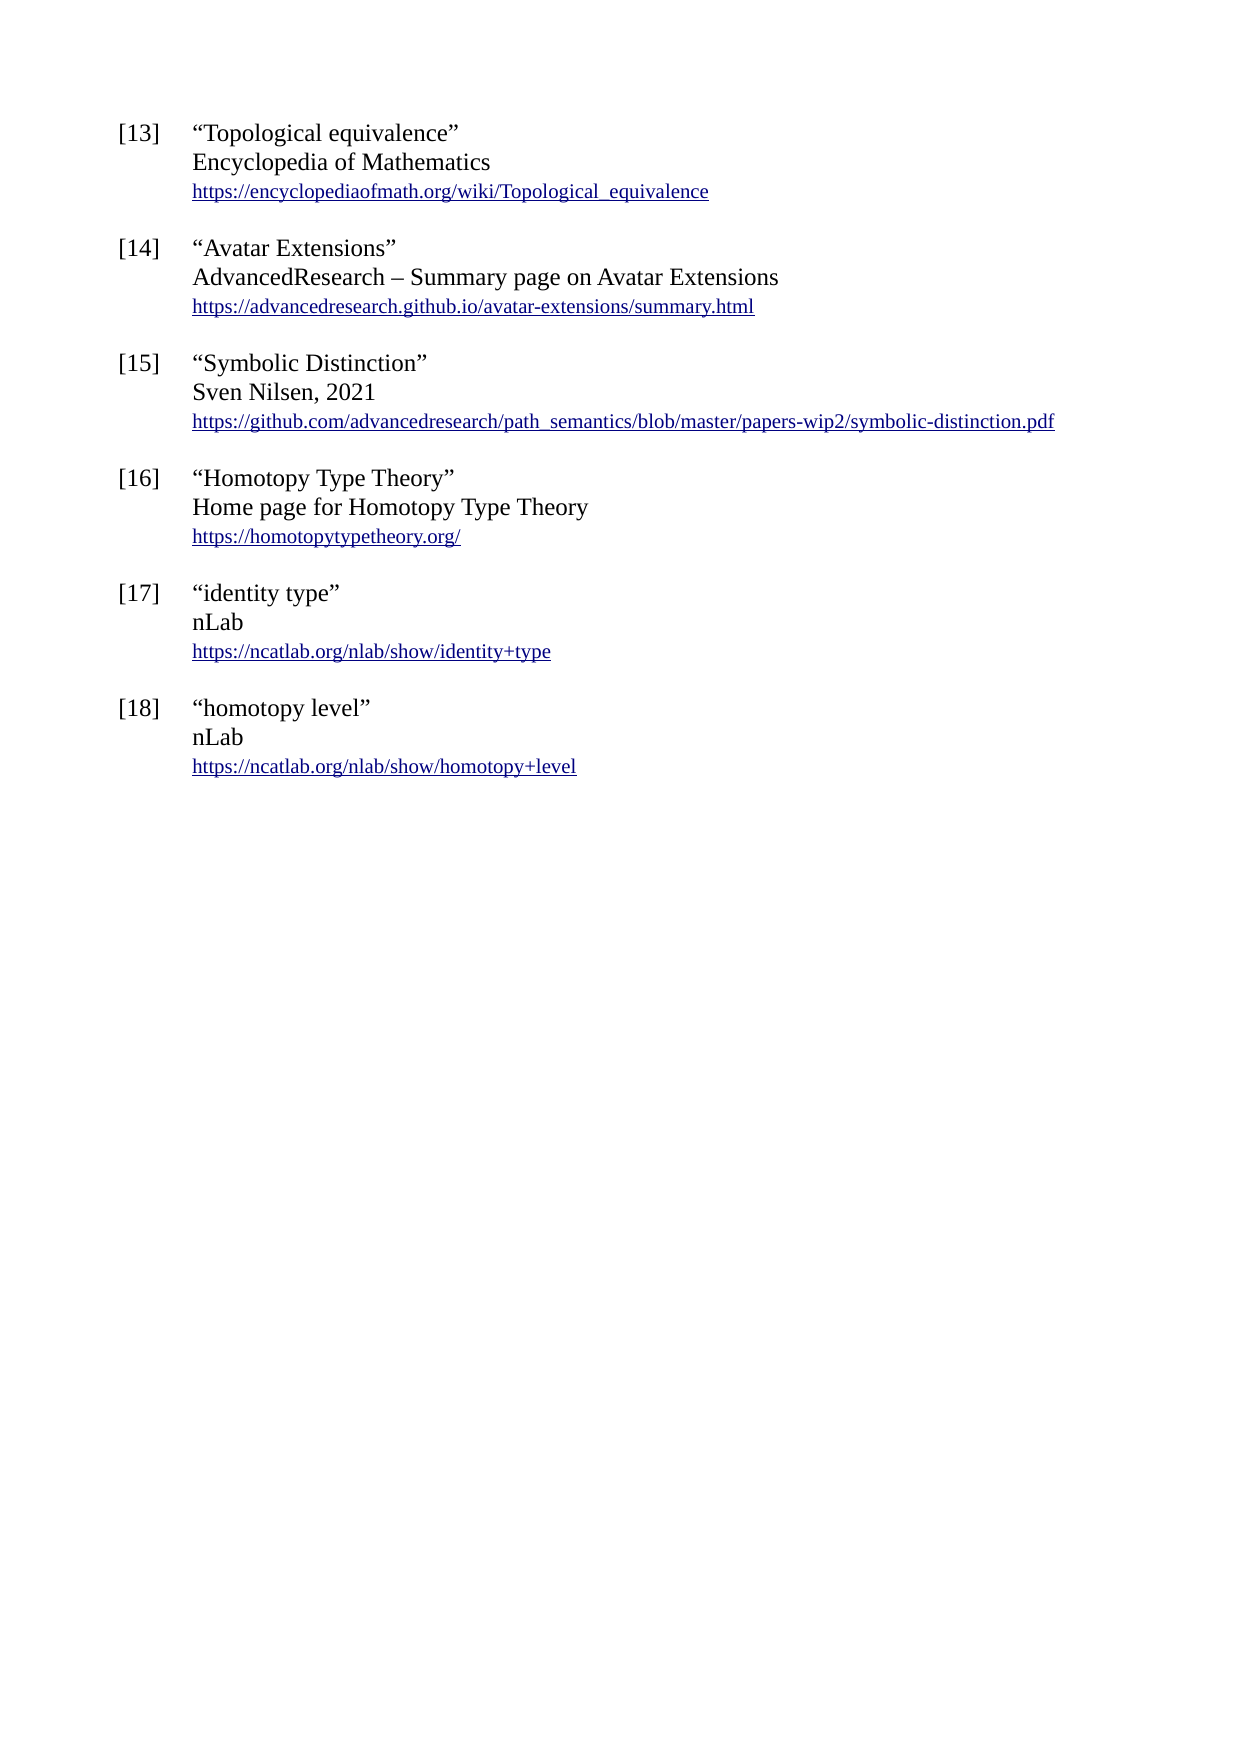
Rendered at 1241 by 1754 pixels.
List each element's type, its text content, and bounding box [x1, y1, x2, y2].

text https://homotopytypetheory.org/ [118, 521, 1122, 549]
text [18] “homotopy level” [118, 693, 1122, 722]
text https://advancedresearch.github.io/avatar-extensions/summary.html [118, 291, 1122, 319]
text [17] “identity type” [118, 578, 1122, 607]
text [15] “Symbolic Distinction” [118, 348, 1122, 377]
text https://encyclopediaofmath.org/wiki/Topological_equivalence [118, 176, 1122, 204]
text Encyclopedia of Mathematics [118, 147, 1122, 176]
text [14] “Avatar Extensions” [118, 233, 1122, 262]
text https://ncatlab.org/nlab/show/identity+type [118, 636, 1122, 664]
text nLab [118, 722, 1122, 751]
text https://github.com/advancedresearch/path_semantics/blob/master/papers-wip2/symbolic-distinction.pdf [118, 406, 1122, 434]
text [13] “Topological equivalence” [118, 118, 1122, 147]
text https://ncatlab.org/nlab/show/homotopy+level [118, 751, 1122, 779]
text [16] “Homotopy Type Theory” [118, 463, 1122, 492]
text Home page for Homotopy Type Theory [118, 492, 1122, 521]
text Sven Nilsen, 2021 [118, 377, 1122, 406]
text nLab [118, 607, 1122, 636]
text AdvancedResearch – Summary page on Avatar Extensions [118, 262, 1122, 291]
